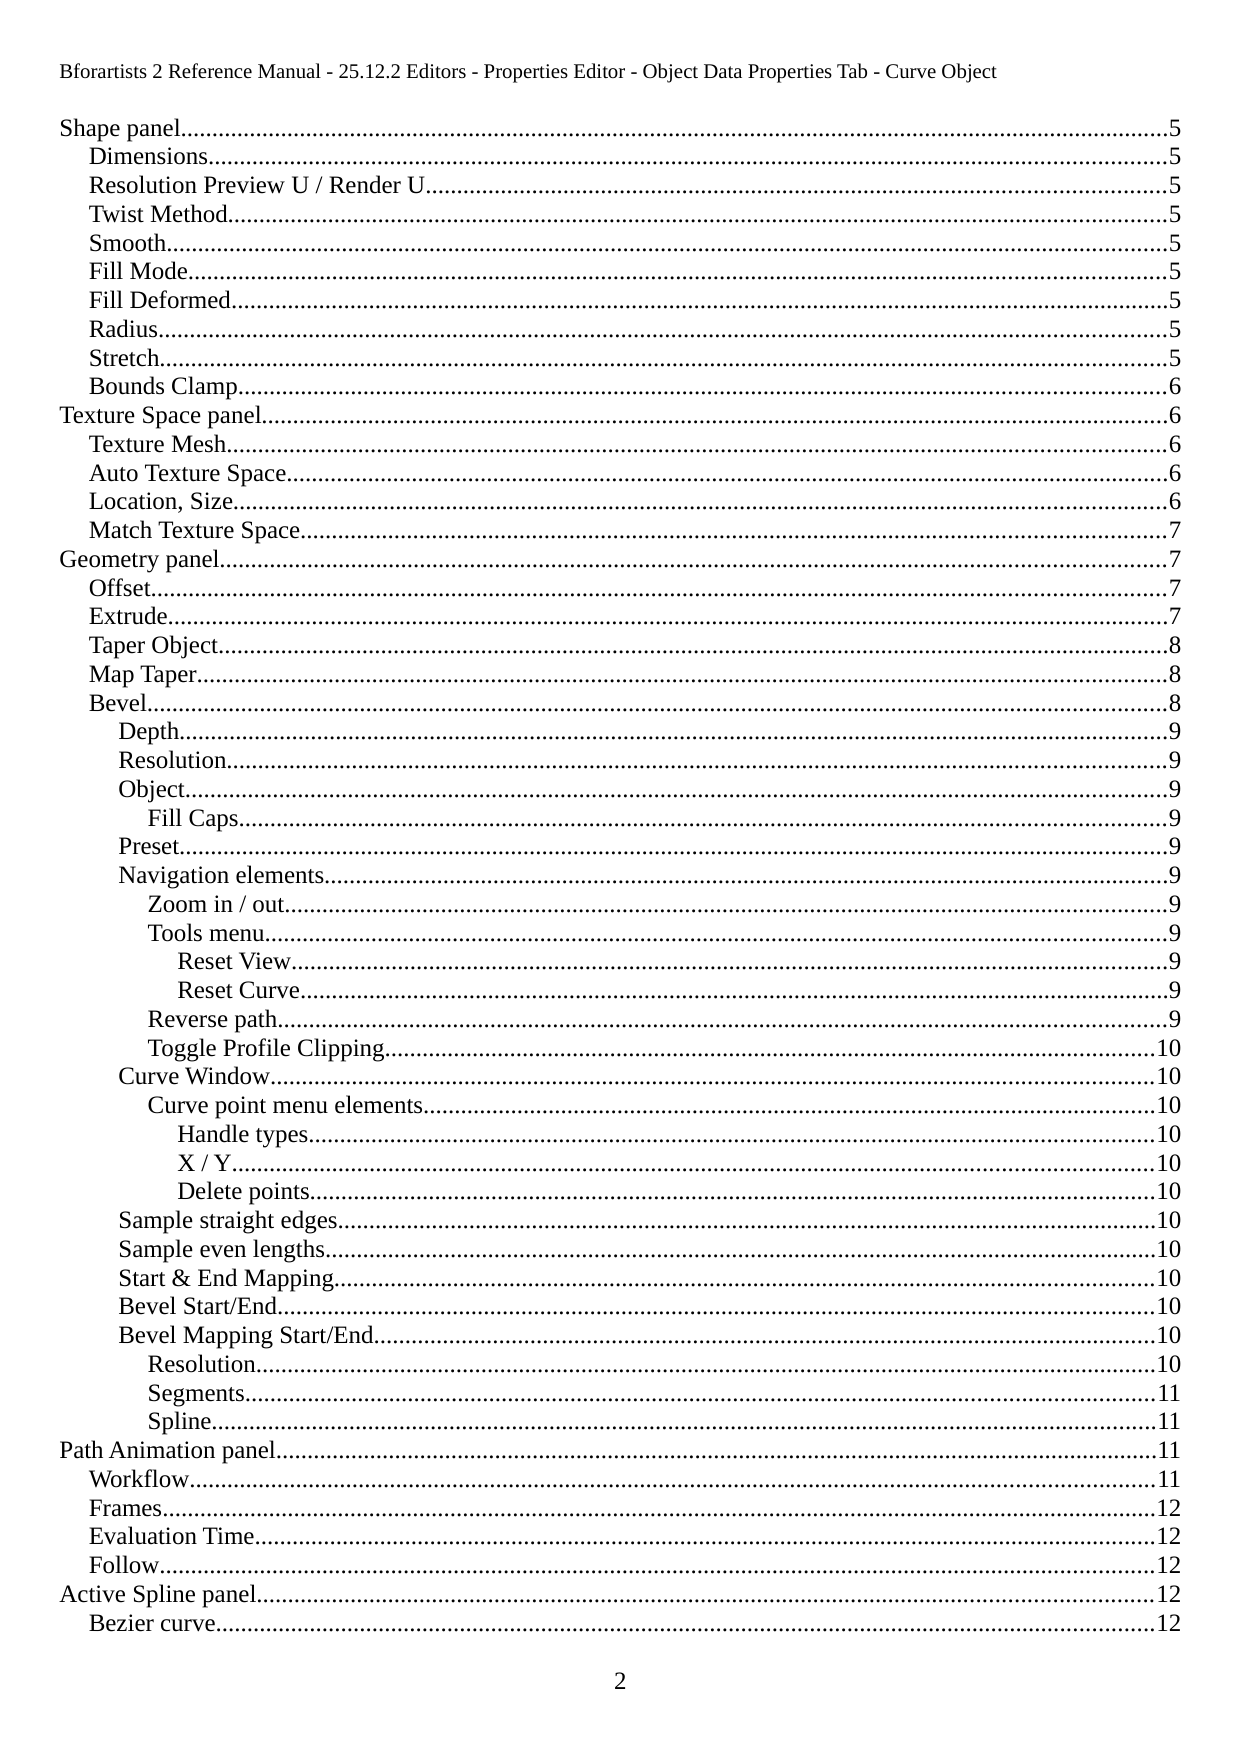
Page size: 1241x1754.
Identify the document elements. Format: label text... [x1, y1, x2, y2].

text Texture Mesh 6 [88, 429, 1181, 458]
text Sample straight edges 10 [118, 1205, 1181, 1234]
text Fill Caps 9 [147, 803, 1181, 831]
text Reverse path 9 [147, 1004, 1181, 1033]
text Toggle Profile Clipping 10 [147, 1033, 1181, 1061]
text Follow 12 [88, 1550, 1181, 1579]
text Stretch 5 [88, 343, 1181, 371]
text Smooth 5 [88, 228, 1181, 256]
text Zoom in / out 9 [147, 889, 1181, 918]
text Fill Deformed 5 [88, 285, 1181, 314]
text Radius 5 [88, 314, 1181, 343]
text Active Spline panel 12 [59, 1579, 1181, 1608]
text Map Taper 8 [88, 659, 1181, 688]
text Match Texture Space 7 [88, 515, 1181, 544]
text Delete points 10 [177, 1176, 1181, 1205]
text Segments 11 [147, 1378, 1181, 1406]
text Curve Window 10 [118, 1061, 1181, 1090]
text Handle types 10 [177, 1119, 1181, 1148]
text Navigation elements 9 [118, 860, 1181, 889]
text Depth 9 [118, 716, 1181, 745]
text Path Animation panel 11 [59, 1435, 1181, 1464]
text Geometry panel 7 [59, 544, 1181, 573]
text Object 9 [118, 774, 1181, 803]
text Reset View 9 [177, 946, 1181, 975]
text Twist Method 5 [88, 199, 1181, 228]
text Extrude 7 [88, 601, 1181, 630]
text Resolution 10 [147, 1349, 1181, 1378]
text Taper Object 8 [88, 630, 1181, 659]
text Frames 12 [88, 1493, 1181, 1521]
text Bevel Start/End 10 [118, 1291, 1181, 1320]
text Bevel 8 [88, 688, 1181, 716]
text Reset Curve 9 [177, 975, 1181, 1004]
text Preset 9 [118, 831, 1181, 860]
text Bevel Mapping Start/End 10 [118, 1320, 1181, 1349]
text Offset 7 [88, 573, 1181, 601]
text Sample even lengths 10 [118, 1234, 1181, 1263]
text Evaluation Time 12 [88, 1521, 1181, 1550]
text Workflow 11 [88, 1464, 1181, 1493]
text Fill Mode 5 [88, 256, 1181, 285]
text Bounds Clamp 6 [88, 371, 1181, 400]
text Tools menu 9 [147, 918, 1181, 946]
text Bezier curve 12 [88, 1608, 1181, 1636]
text Location, Size 6 [88, 486, 1181, 515]
text Dimensions 5 [88, 141, 1181, 170]
text Curve point menu elements 10 [147, 1090, 1181, 1119]
text Resolution 9 [118, 745, 1181, 774]
text Texture Space panel 6 [59, 400, 1181, 429]
text Shape panel 5 [59, 113, 1181, 141]
text Auto Texture Space 6 [88, 458, 1181, 486]
text X / Y 10 [177, 1148, 1181, 1176]
text Spline 11 [147, 1406, 1181, 1435]
text Resolution Preview U / Render U 5 [88, 170, 1181, 199]
text Start & End Mapping 10 [118, 1263, 1181, 1291]
